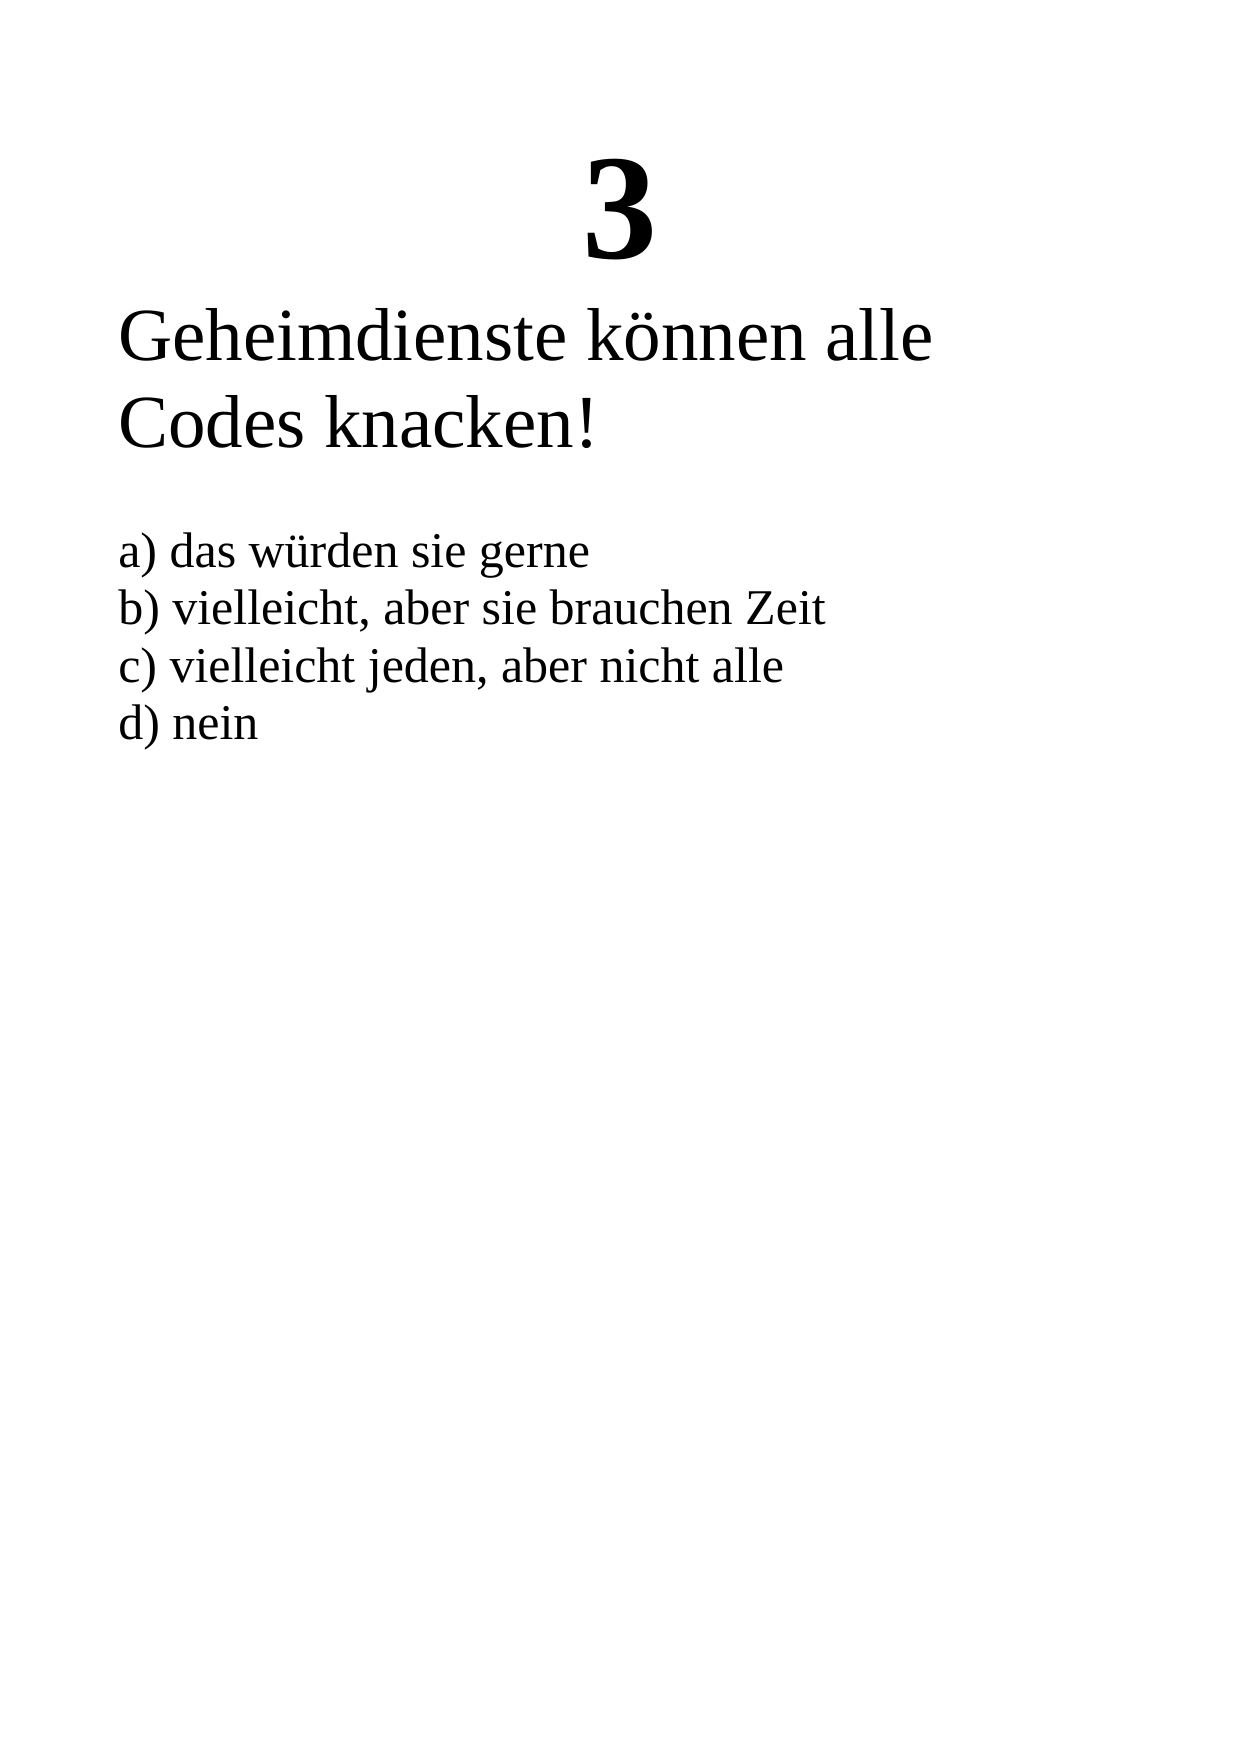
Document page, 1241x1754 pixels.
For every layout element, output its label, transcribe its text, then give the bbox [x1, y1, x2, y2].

text 3 [118, 118, 1122, 291]
text c) vielleicht jeden, aber nicht alle [118, 636, 1122, 693]
text Geheimdienste können alle Codes knacken! [118, 291, 1122, 463]
text a) das würden sie gerne [118, 521, 1122, 578]
text b) vielleicht, aber sie brauchen Zeit [118, 578, 1122, 636]
text d) nein [118, 693, 1122, 751]
